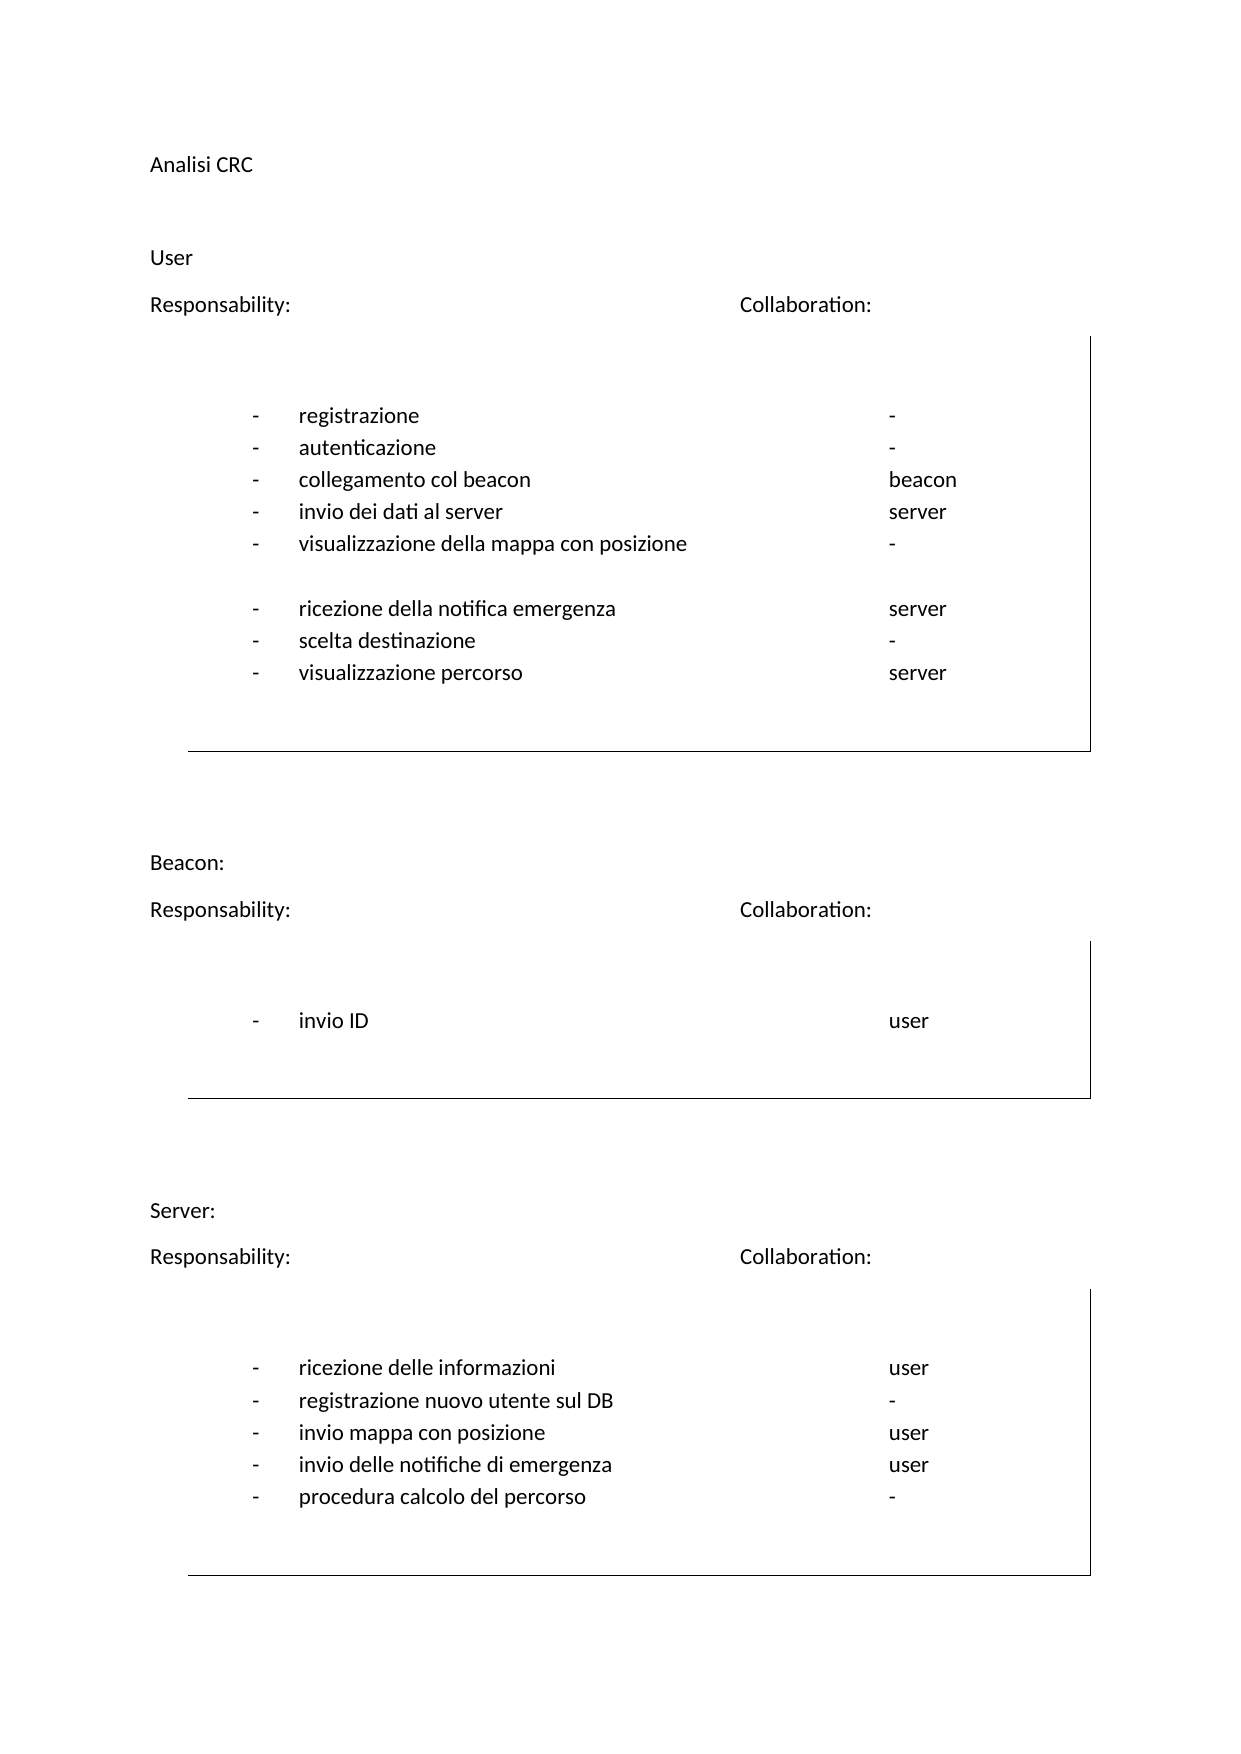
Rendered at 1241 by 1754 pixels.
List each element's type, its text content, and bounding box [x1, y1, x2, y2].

list registrazione - [187, 336, 1090, 368]
text Beacon: [150, 848, 1091, 876]
list ricezione delle informazioni user [187, 1289, 1090, 1321]
text Analisi CRC [150, 150, 1091, 178]
text Server: [150, 1196, 1091, 1224]
text User [150, 243, 1091, 271]
list invio mappa con posizione user [187, 1353, 1091, 1386]
list invio ID user [187, 941, 1090, 1098]
list ricezione della notifica emergenza server [187, 529, 1091, 562]
list visualizzazione della mappa con posizione - [187, 465, 1091, 529]
list invio delle notifiche di emergenza user [187, 1386, 1091, 1418]
text Responsability: Collaboration: [150, 1242, 1091, 1270]
text Responsability: Collaboration: [150, 290, 1091, 318]
list autenticazione - [187, 368, 1091, 401]
list registrazione nuovo utente sul DB - [187, 1321, 1091, 1353]
list scelta destinazione - [187, 562, 1091, 594]
list invio dei dati al server server [187, 433, 1091, 465]
list procedura calcolo del percorso - [187, 1418, 1091, 1575]
list collegamento col beacon beacon [187, 401, 1091, 433]
text Responsability: Collaboration: [150, 895, 1091, 923]
list visualizzazione percorso server [187, 594, 1091, 751]
